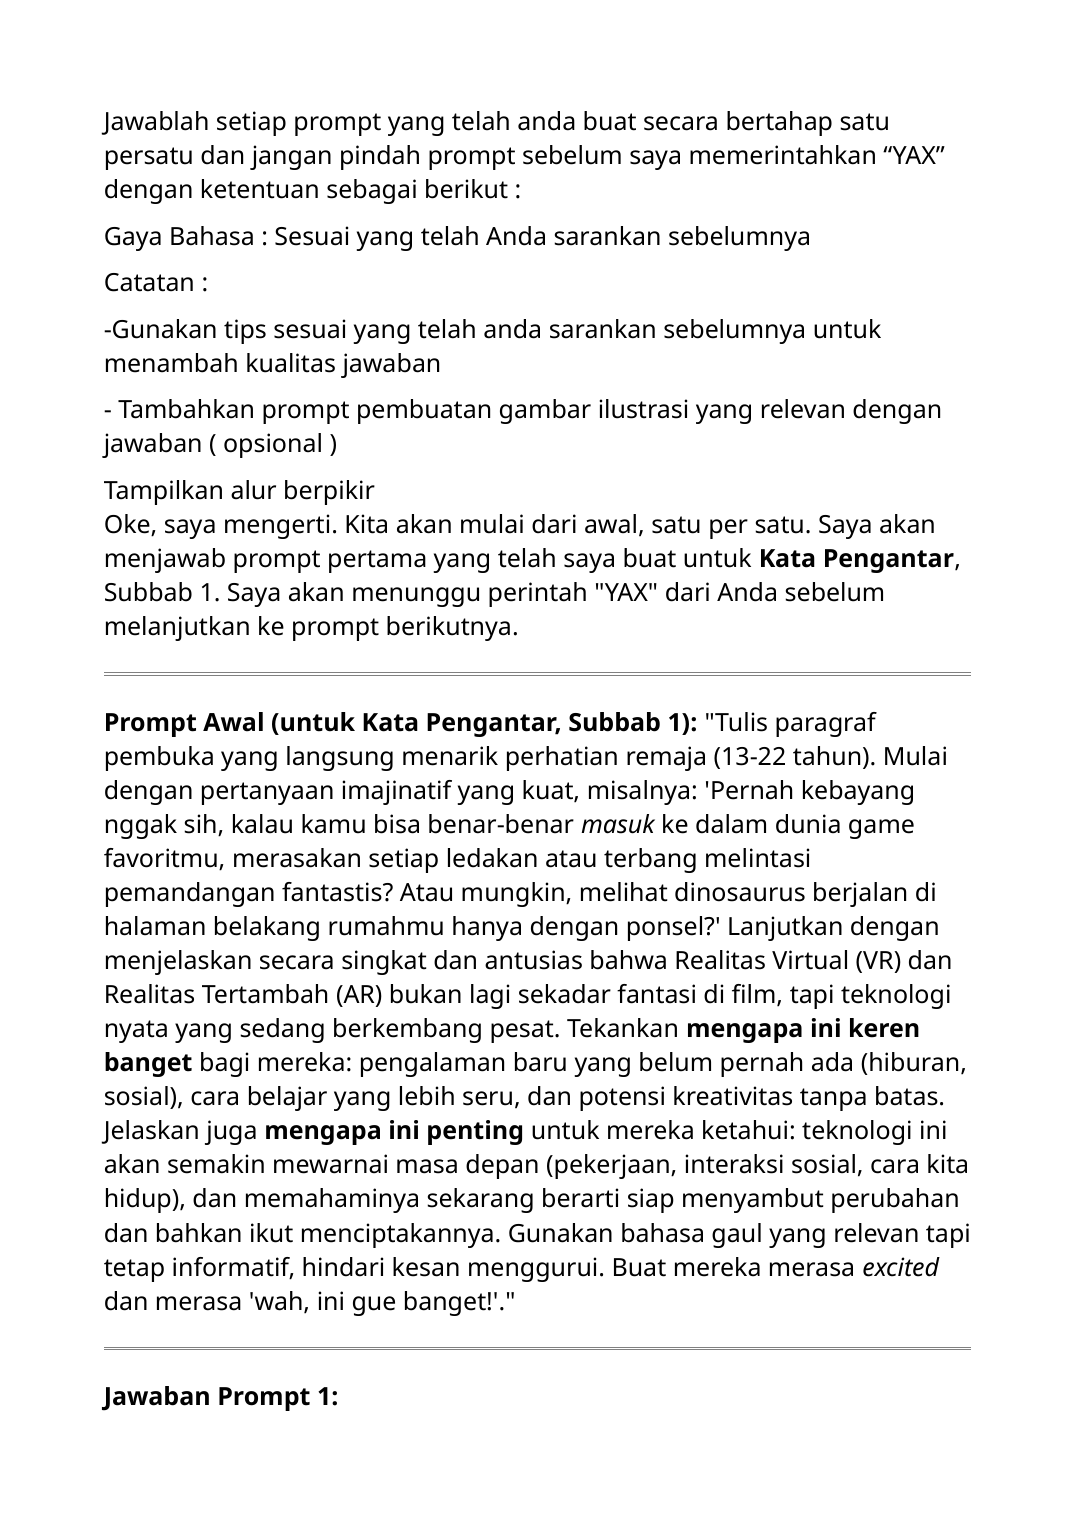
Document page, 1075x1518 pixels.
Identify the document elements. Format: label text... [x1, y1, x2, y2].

text Prompt Awal (untuk Kata Pengantar, Subbab 1): "Tulis paragraf pembuka yang langsung menarik perhatian remaja (13-22 tahun). Mulai dengan pertanyaan imajinatif yang kuat, misalnya: 'Pernah kebayang nggak sih, kalau kamu bisa benar-benar masuk ke dalam dunia game favoritmu, merasakan setiap ledakan atau terbang melintasi pemandangan fantastis? Atau mungkin, melihat dinosaurus berjalan di halaman belakang rumahmu hanya dengan ponsel?' Lanjutkan dengan menjelaskan secara singkat dan antusias bahwa Realitas Virtual (VR) dan Realitas Tertambah (AR) bukan lagi sekadar fantasi di film, tapi teknologi nyata yang sedang berkembang pesat. Tekankan mengapa ini keren banget bagi mereka: pengalaman baru yang belum pernah ada (hiburan, sosial), cara belajar yang lebih seru, dan potensi kreativitas tanpa batas. Jelaskan juga mengapa ini penting untuk mereka ketahui: teknologi ini akan semakin mewarnai masa depan (pekerjaan, interaksi sosial, cara kita hidup), dan memahaminya sekarang berarti siap menyambut perubahan dan bahkan ikut menciptakannya. Gunakan bahasa gaul yang relevan tapi tetap informatif, hindari kesan menggurui. Buat mereka merasa excited dan merasa 'wah, ini gue banget!'." [103, 704, 971, 1317]
text Catatan : [103, 265, 971, 299]
text Tampilkan alur berpikir [103, 473, 971, 507]
text - Tambahkan prompt pembuatan gambar ilustrasi yang relevan dengan jawaban ( opsional ) [103, 392, 971, 460]
text Jawaban Prompt 1: [103, 1379, 971, 1413]
text Oke, saya mengerti. Kita akan mulai dari awal, satu per satu. Saya akan menjawab prompt pertama yang telah saya buat untuk Kata Pengantar, Subbab 1. Saya akan menunggu perintah "YAX" dari Anda sebelum melanjutkan ke prompt berikutnya. [103, 507, 971, 643]
text Jawablah setiap prompt yang telah anda buat secara bertahap satu persatu dan jangan pindah prompt sebelum saya memerintahkan “YAX” dengan ketentuan sebagai berikut : [103, 103, 971, 206]
text Gaya Bahasa : Sesuai yang telah Anda sarankan sebelumnya [103, 218, 971, 252]
text -Gunakan tips sesuai yang telah anda sarankan sebelumnya untuk menambah kualitas jawaban [103, 311, 971, 379]
